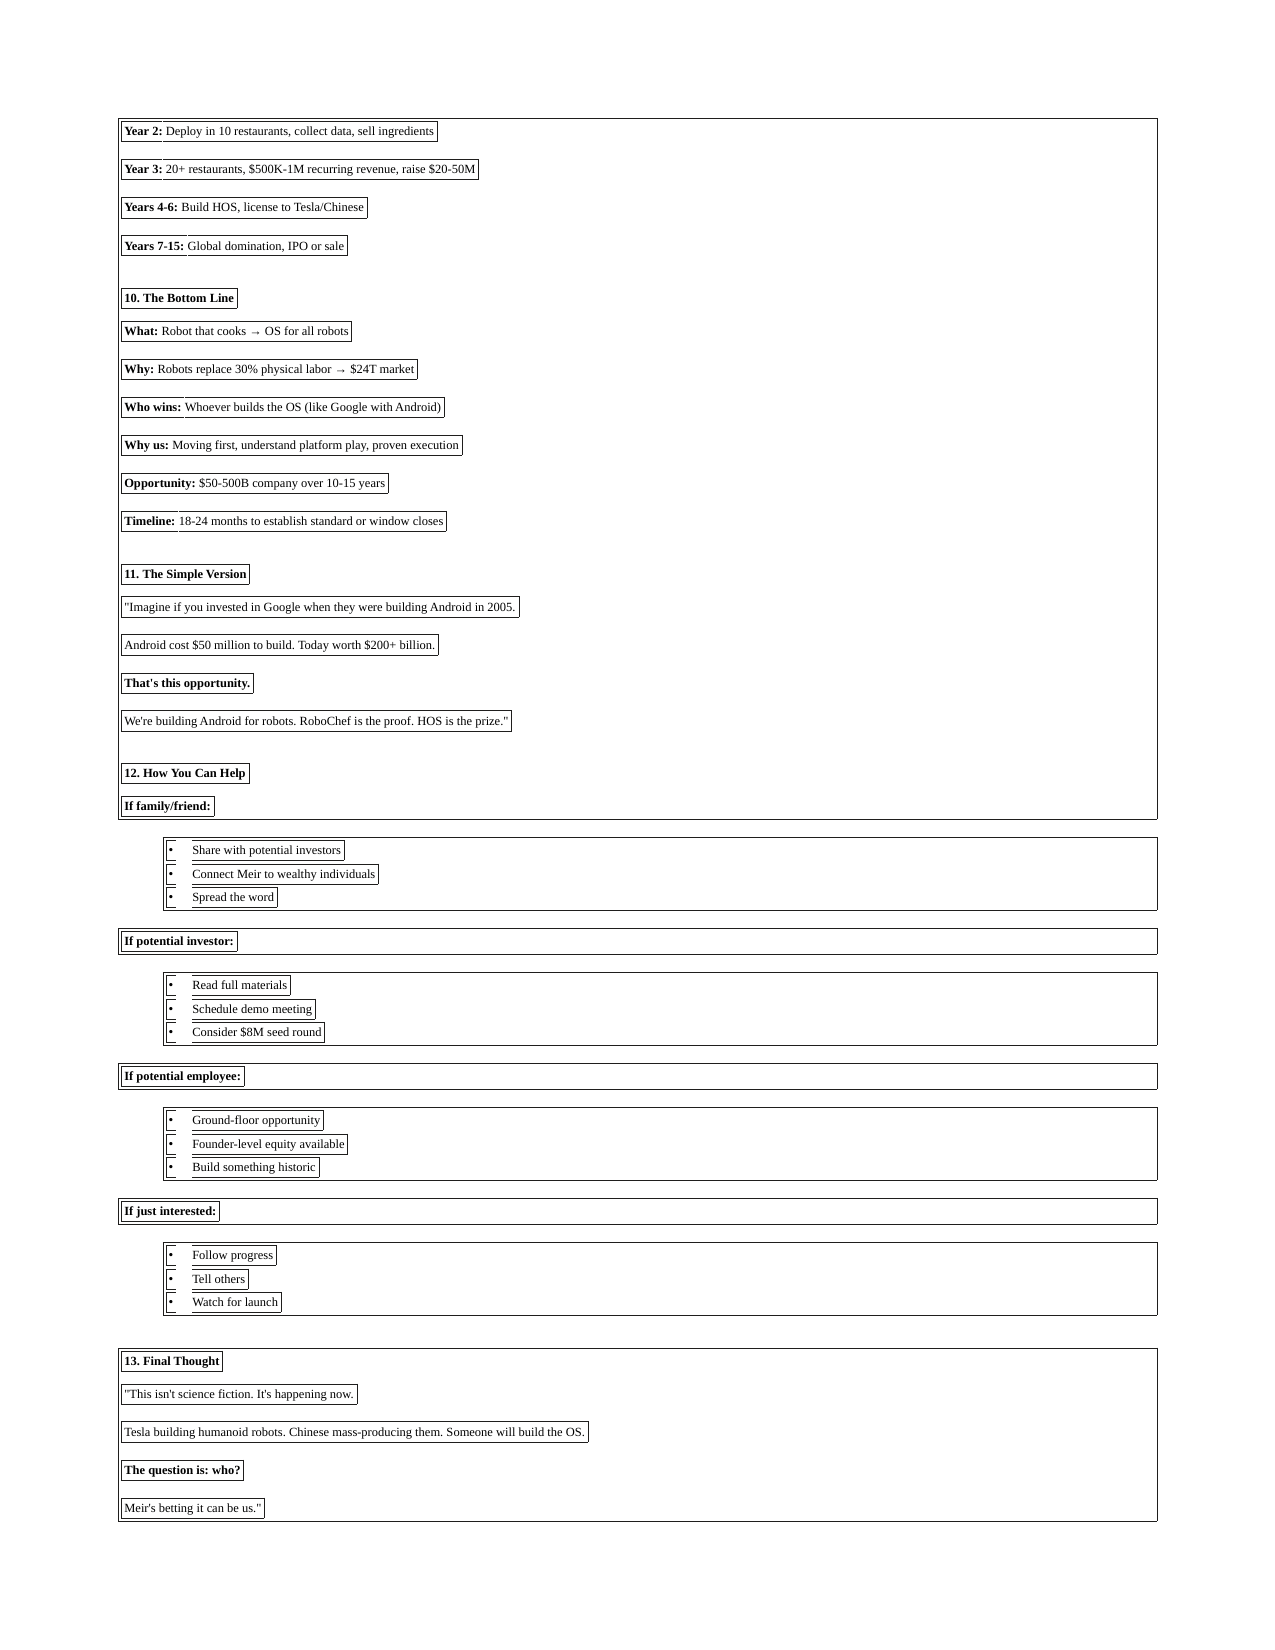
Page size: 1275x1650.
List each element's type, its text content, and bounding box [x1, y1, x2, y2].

text "This isn't science fiction. It's happening now. [119, 1380, 1157, 1404]
text Why: Robots replace 30% physical labor → $24T market [119, 356, 1157, 379]
list Watch for launch [164, 1289, 1157, 1315]
text If potential investor: [119, 929, 1157, 954]
list Follow progress [164, 1243, 1157, 1265]
text Years 7-15: Global domination, IPO or sale [119, 232, 1157, 256]
subtitle 11. The Simple Version [119, 560, 1157, 584]
text Tesla building humanoid robots. Chinese mass-producing them. Someone will build the OS. [119, 1418, 1157, 1442]
text Meir's betting it can be us." [119, 1494, 1157, 1521]
text We're building Android for robots. RoboChef is the proof. HOS is the prize." [119, 707, 1157, 731]
list Consider $8M seed round [164, 1019, 1157, 1045]
text Why us: Moving first, understand platform play, proven execution [119, 432, 1157, 455]
text The question is: who? [119, 1456, 1157, 1480]
list Connect Meir to wealthy individuals [164, 860, 1157, 884]
text That's this opportunity. [119, 669, 1157, 693]
text Who wins: Whoever builds the OS (like Google with Android) [119, 394, 1157, 417]
text "Imagine if you invested in Google when they were building Android in 2005. [119, 593, 1157, 617]
list Founder-level equity available [164, 1130, 1157, 1154]
list Share with potential investors [164, 838, 1157, 860]
list Tell others [164, 1265, 1157, 1289]
subtitle 12. How You Can Help [119, 760, 1157, 783]
text Year 3: 20+ restaurants, $500K-1M recurring revenue, raise $20-50M [119, 156, 1157, 179]
text Years 4-6: Build HOS, license to Tesla/Chinese [119, 194, 1157, 218]
subtitle 13. Final Thought [119, 1349, 1157, 1371]
text If family/friend: [119, 793, 1157, 819]
list Read full materials [164, 973, 1157, 995]
text If potential employee: [119, 1064, 1157, 1089]
text If just interested: [119, 1199, 1157, 1224]
text Android cost $50 million to build. Today worth $200+ billion. [119, 631, 1157, 655]
text Timeline: 18-24 months to establish standard or window closes [119, 508, 1157, 531]
subtitle 10. The Bottom Line [119, 285, 1157, 308]
list Schedule demo meeting [164, 995, 1157, 1019]
list Build something historic [164, 1154, 1157, 1180]
text Year 2: Deploy in 10 restaurants, collect data, sell ingredients [119, 119, 1157, 142]
text Opportunity: $50-500B company over 10-15 years [119, 470, 1157, 493]
text What: Robot that cooks → OS for all robots [119, 318, 1157, 341]
list Ground-floor opportunity [164, 1108, 1157, 1130]
list Spread the word [164, 884, 1157, 910]
